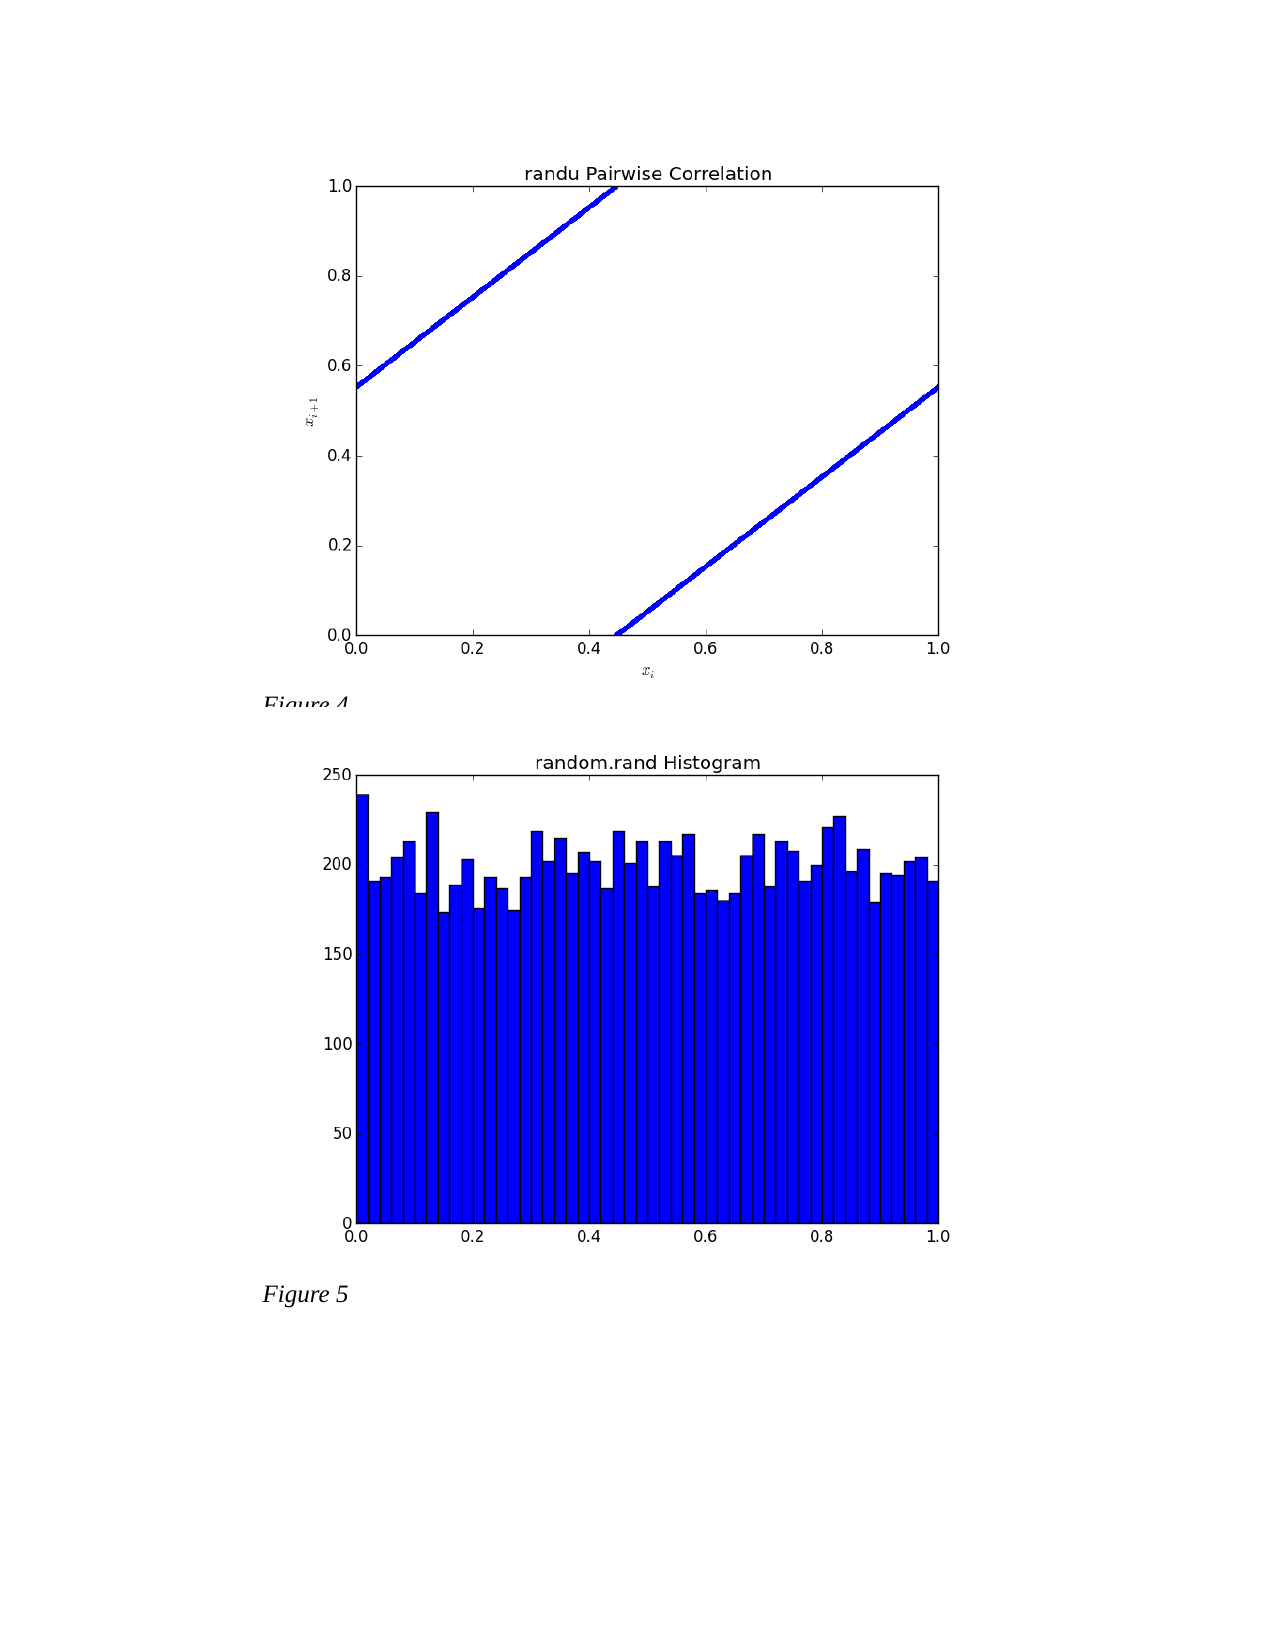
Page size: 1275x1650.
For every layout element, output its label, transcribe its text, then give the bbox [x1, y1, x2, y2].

picture [262, 130, 1013, 691]
text Figure 5 [262, 1279, 1012, 1308]
text Figure 4 [262, 691, 1012, 707]
picture [262, 719, 1013, 1279]
